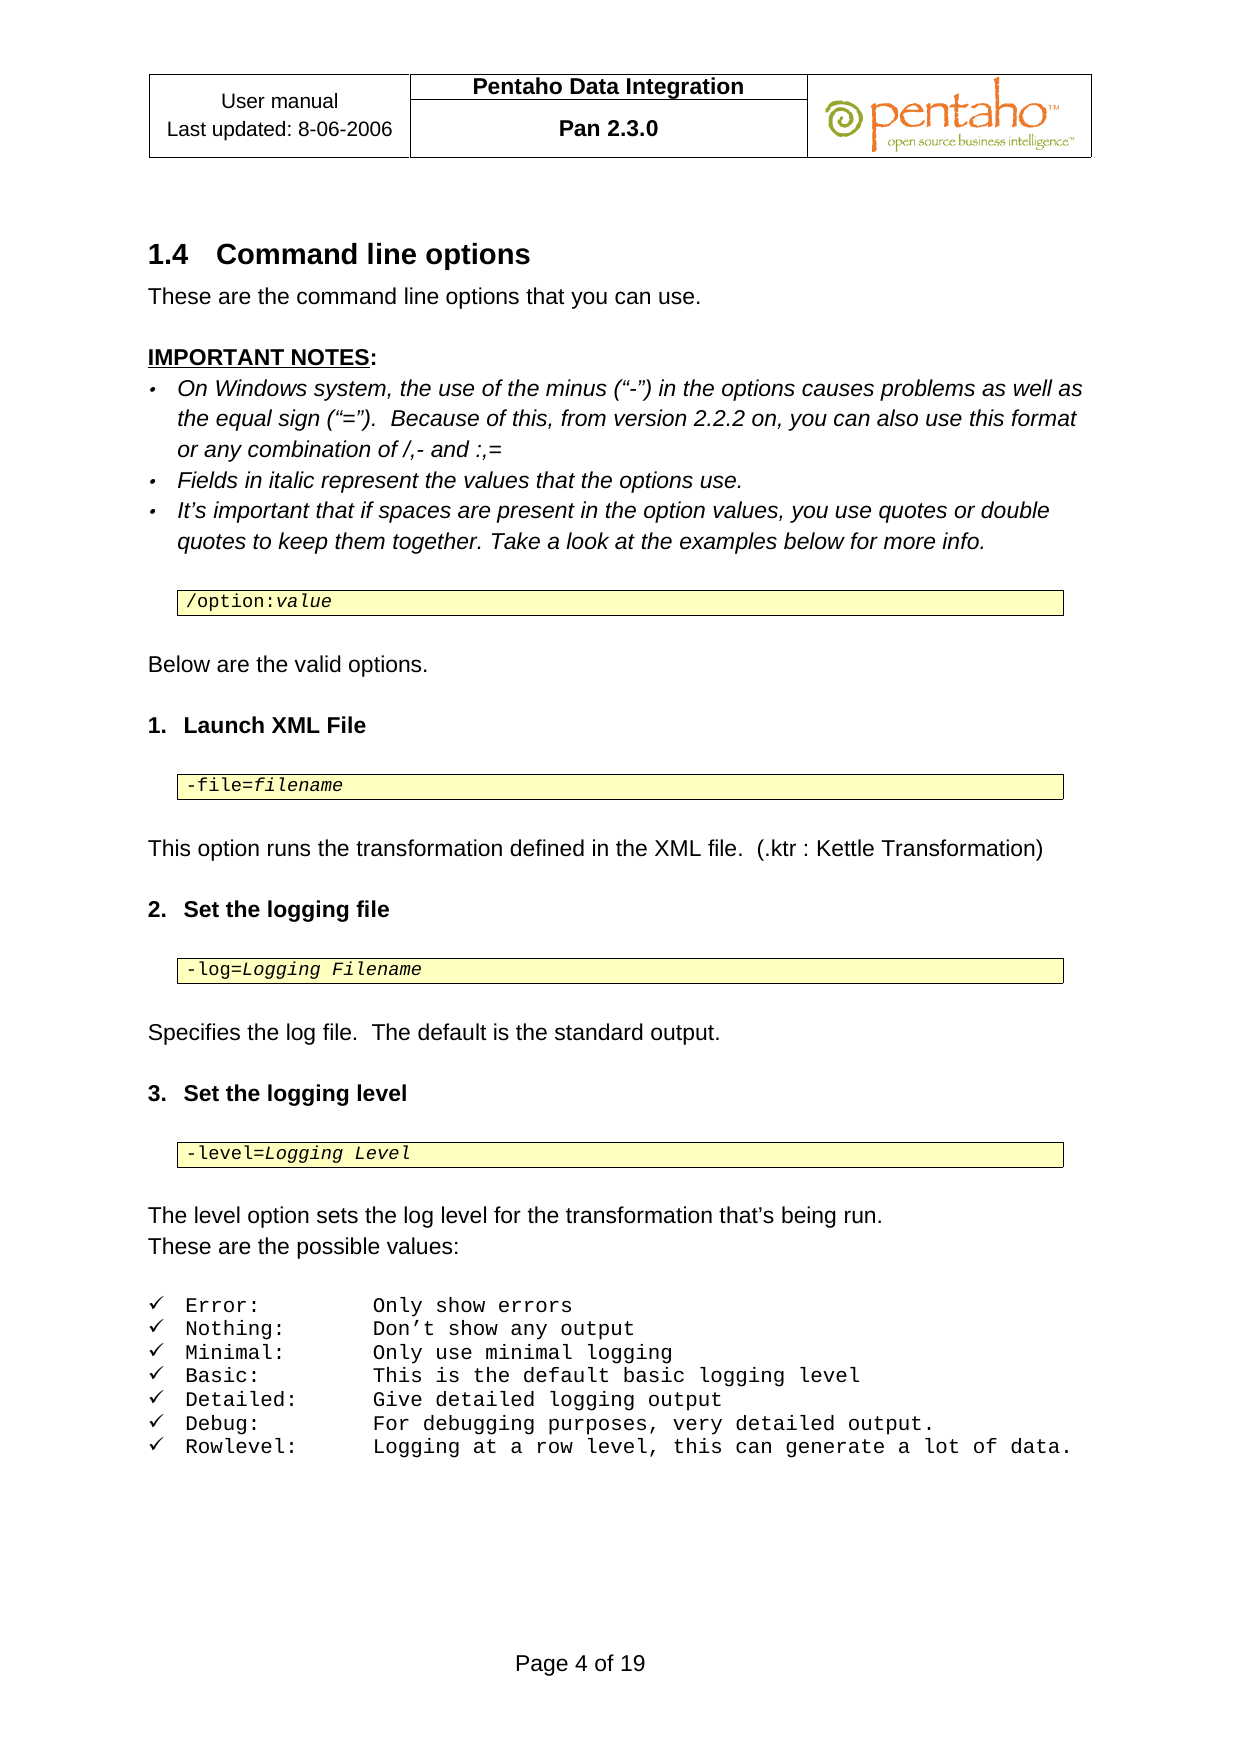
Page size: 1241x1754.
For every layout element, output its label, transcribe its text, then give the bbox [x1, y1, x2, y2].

list Error: Only show errors [148, 1295, 1092, 1318]
list Debug: For debugging purposes, very detailed output. [148, 1413, 1092, 1436]
list Basic: This is the default basic logging level [148, 1366, 1092, 1389]
list On Windows system, the use of the minus (“-”) in the options causes problems as well as the equal sign (“=”). Because of this, from version 2.2.2 on, you can also use this format or any combination of /,- and :,= [148, 375, 1092, 462]
text -log=Logging Filename [178, 959, 1063, 983]
list It’s important that if spaces are present in the option values, you use quotes or double quotes to keep them together. Take a look at the examples below for more info. [148, 498, 1092, 554]
text -file=filename [178, 775, 1063, 799]
subtitle Command line options [148, 238, 1092, 271]
text Below are the valid options. [148, 651, 1092, 677]
list Set the logging level [148, 1080, 1092, 1106]
text -level=Logging Level [178, 1143, 1063, 1167]
list Rowlevel: Logging at a row level, this can generate a lot of data. [148, 1436, 1092, 1460]
list Detailed: Give detailed logging output [148, 1389, 1092, 1413]
list Minimal: Only use minimal logging [148, 1342, 1092, 1366]
list Launch XML File [148, 712, 1092, 738]
text These are the command line options that you can use. [148, 283, 1092, 309]
text /option:value [178, 591, 1063, 615]
text These are the possible values: [148, 1234, 1092, 1259]
text IMPORTANT NOTES: [148, 345, 1092, 370]
text The level option sets the log level for the transformation that’s being run. [148, 1203, 1092, 1229]
list Set the logging file [148, 896, 1092, 922]
text Specifies the log file. The default is the standard output. [148, 1019, 1092, 1045]
list Fields in italic represent the values that the options use. [148, 467, 1092, 493]
list Nothing: Don’t show any output [148, 1318, 1092, 1342]
text This option runs the transformation defined in the XML file. (.ktr : Kettle Transformation) [148, 835, 1092, 861]
